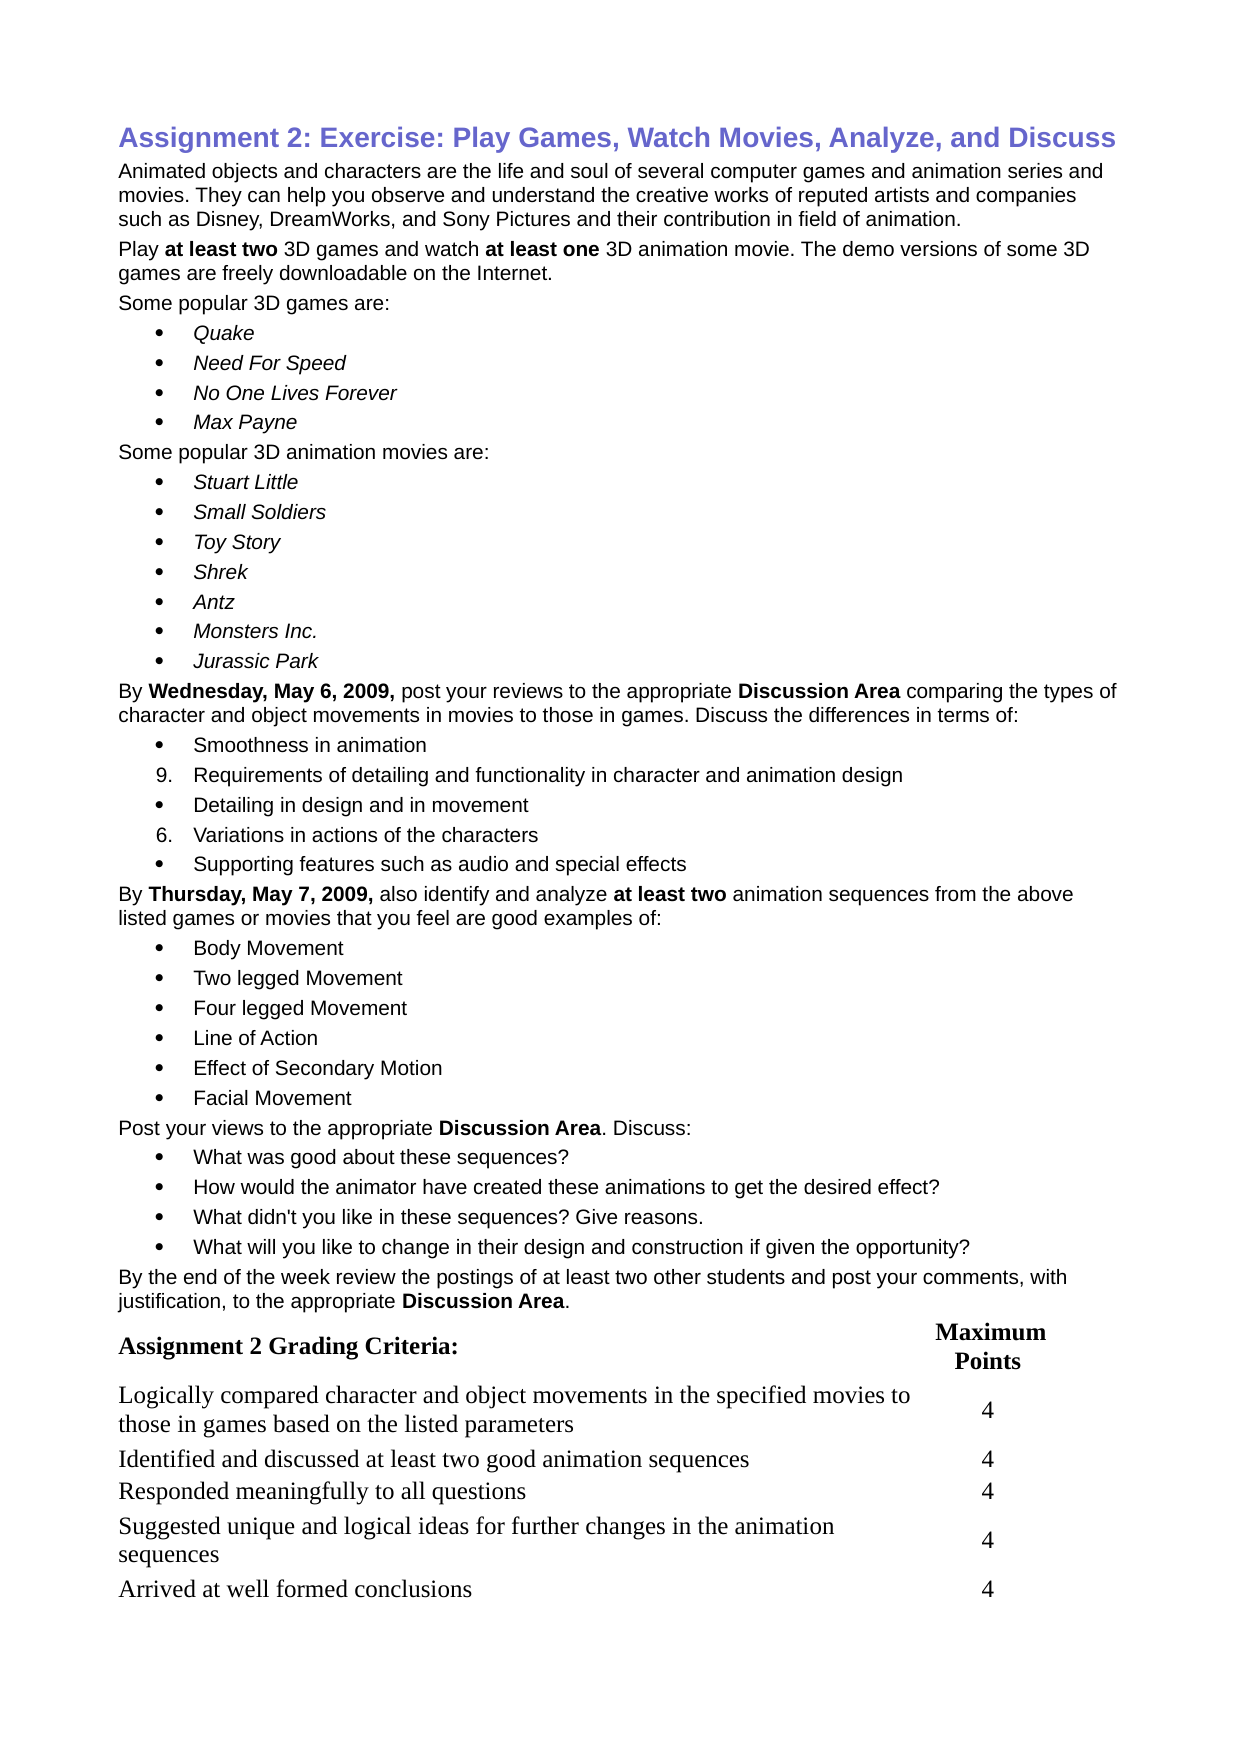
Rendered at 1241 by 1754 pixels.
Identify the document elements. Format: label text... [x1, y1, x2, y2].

list Facial Movement [156, 1085, 1122, 1109]
list Detailing in design and in movement [156, 793, 1122, 817]
list Small Soldiers [156, 500, 1122, 524]
table_cell 4 [916, 1475, 1065, 1506]
list Two legged Movement [156, 966, 1122, 990]
list No One Lives Forever [156, 380, 1122, 404]
list Body Movement [156, 936, 1122, 960]
text Some popular 3D animation movies are: [118, 440, 1122, 464]
text By Thursday, May 7, 2009, also identify and analyze at least two animation sequences from the above listed games or movies that you feel are good examples of: [118, 882, 1122, 930]
table_cell 4 [916, 1573, 1065, 1605]
table_cell 4 [916, 1506, 1065, 1573]
table_cell Responded meaningfully to all questions [117, 1475, 916, 1506]
text Post your views to the appropriate Discussion Area. Discuss: [118, 1115, 1122, 1139]
list Four legged Movement [156, 996, 1122, 1020]
list Effect of Secondary Motion [156, 1056, 1122, 1079]
list Line of Action [156, 1026, 1122, 1050]
text By Wednesday, May 6, 2009, post your reviews to the appropriate Discussion Area comparing the types of character and object movements in movies to those in games. Discuss the differences in terms of: [118, 679, 1122, 727]
table_cell Suggested unique and logical ideas for further changes in the animation sequences [117, 1506, 916, 1573]
table_cell Arrived at well formed conclusions [117, 1573, 916, 1605]
text Assignment 2: Exercise: Play Games, Watch Movies, Analyze, and Discuss [118, 121, 1122, 153]
list What was good about these sequences? [156, 1145, 1122, 1169]
text Play at least two 3D games and watch at least one 3D animation movie. The demo versions of some 3D games are freely downloadable on the Internet. [118, 237, 1122, 285]
table_cell Logically compared character and object movements in the specified movies to those in games based on the listed parameters [117, 1376, 916, 1443]
table_cell 4 [916, 1376, 1065, 1443]
text Some popular 3D games are: [118, 291, 1122, 315]
text By the end of the week review the postings of at least two other students and post your comments, with justification, to the appropriate Discussion Area. [118, 1265, 1122, 1313]
text Animated objects and characters are the life and soul of several computer games and animation series and movies. They can help you observe and understand the creative works of reputed artists and companies such as Disney, DreamWorks, and Sony Pictures and their contribution in field of animation. [118, 159, 1122, 231]
list Requirements of detailing and functionality in character and animation design [156, 763, 1122, 787]
list Need For Speed [156, 350, 1122, 374]
list Shrek [156, 559, 1122, 584]
list How would the animator have created these animations to get the desired effect? [156, 1175, 1122, 1199]
table_header Maximum Points [916, 1316, 1065, 1376]
list What didn't you like in these sequences? Give reasons. [156, 1205, 1122, 1229]
list Monsters Inc. [156, 619, 1122, 643]
list What will you like to change in their design and construction if given the opportunity? [156, 1235, 1122, 1259]
list Jurassic Park [156, 649, 1122, 673]
list Smoothness in animation [156, 733, 1122, 757]
list Stuart Little [156, 470, 1122, 494]
list Supporting features such as audio and special effects [156, 852, 1122, 876]
list Toy Story [156, 530, 1122, 554]
list Antz [156, 589, 1122, 613]
table_cell Identified and discussed at least two good animation sequences [117, 1443, 916, 1474]
list Max Payne [156, 410, 1122, 434]
table_header Assignment 2 Grading Criteria: [117, 1316, 916, 1376]
list Quake [156, 321, 1122, 344]
list Variations in actions of the characters [156, 822, 1122, 846]
table_cell 4 [916, 1443, 1065, 1474]
